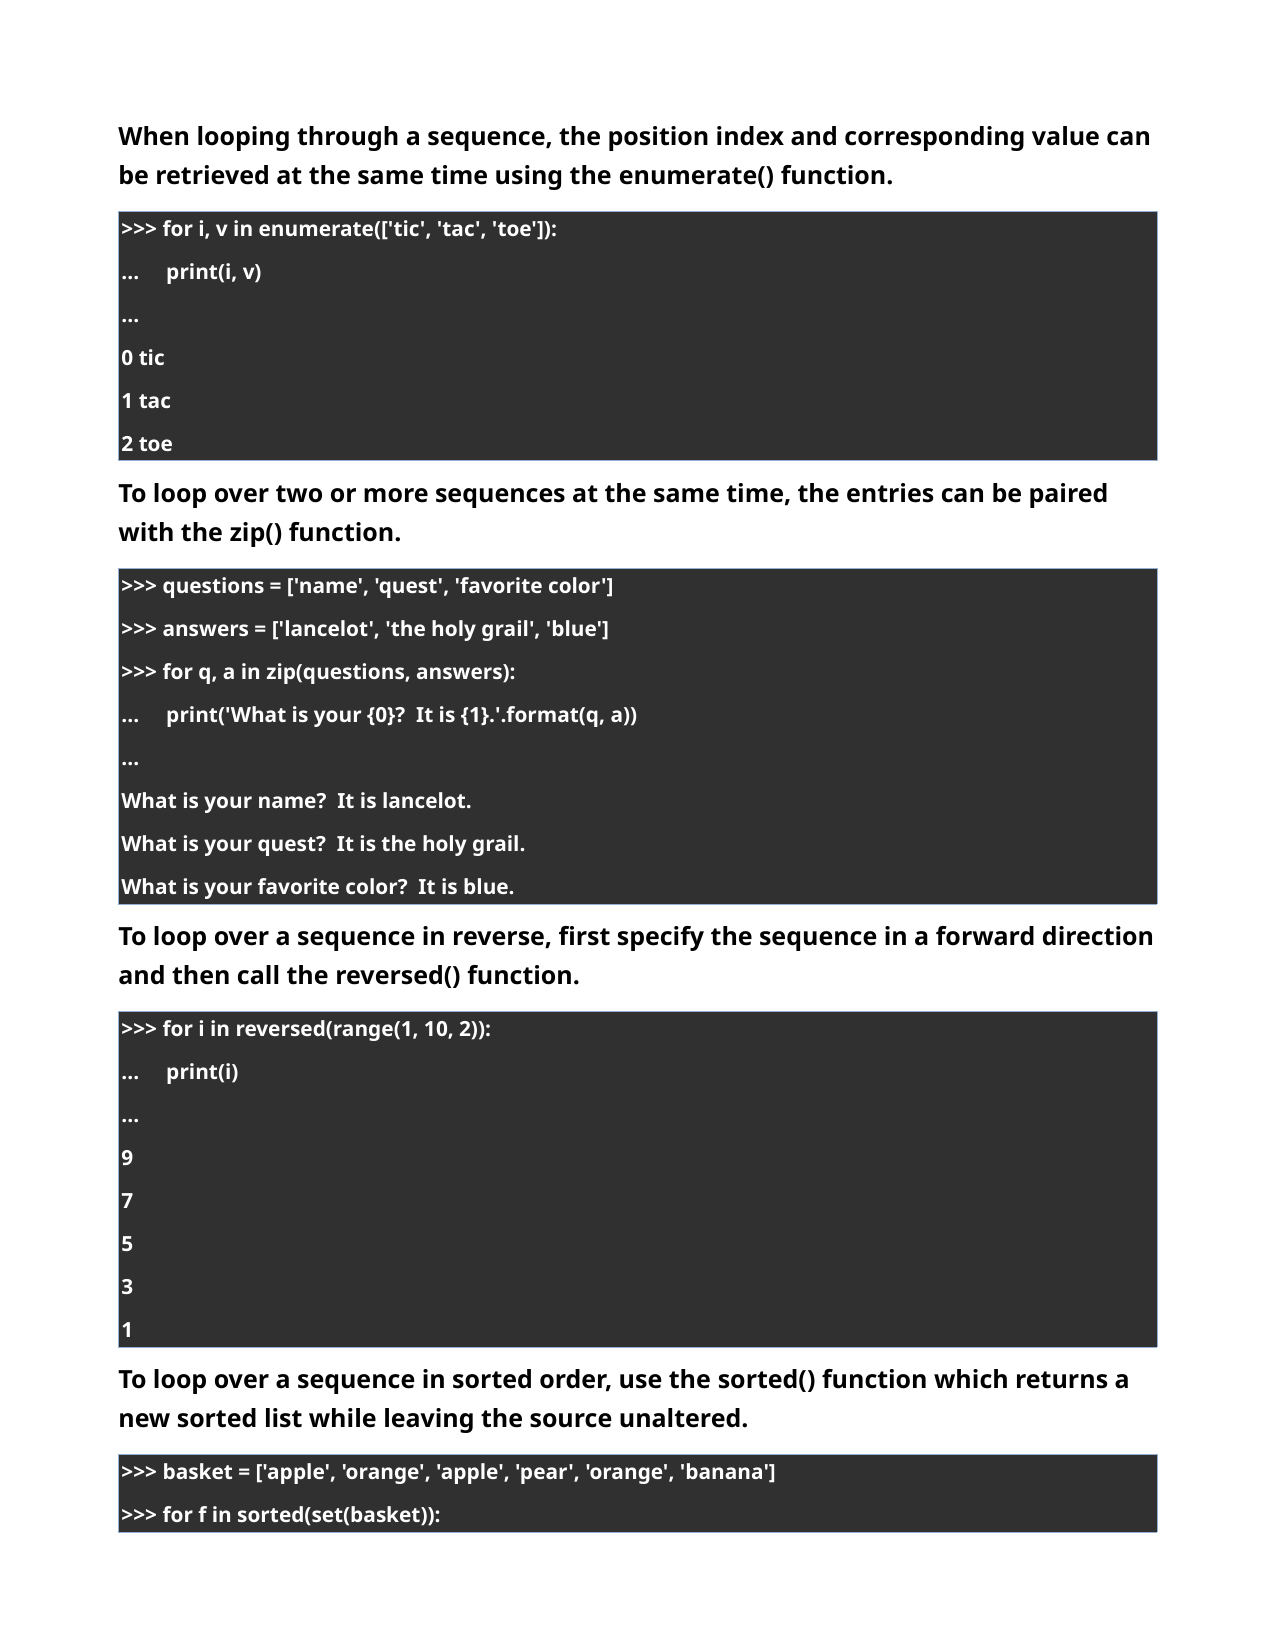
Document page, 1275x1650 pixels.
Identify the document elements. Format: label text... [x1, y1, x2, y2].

text To loop over two or more sequences at the same time, the entries can be paired with the zip() function. [118, 475, 1157, 548]
text When looping through a sequence, the position index and corresponding value can be retrieved at the same time using the enumerate() function. [118, 118, 1157, 191]
text >>> answers = ['lancelot', 'the holy grail', 'blue'] [119, 611, 1157, 643]
text 9 [119, 1140, 1157, 1172]
text ... [119, 1097, 1157, 1129]
text What is your quest? It is the holy grail. [119, 826, 1157, 858]
text ... [119, 297, 1157, 328]
text >>> for i in reversed(range(1, 10, 2)): [119, 1012, 1157, 1043]
text 1 tac [119, 383, 1157, 414]
text 0 tic [119, 340, 1157, 372]
text What is your name? It is lancelot. [119, 783, 1157, 815]
text >>> for f in sorted(set(basket)): [119, 1497, 1157, 1532]
text >>> questions = ['name', 'quest', 'favorite color'] [119, 569, 1157, 599]
text >>> for i, v in enumerate(['tic', 'tac', 'toe']): [119, 212, 1157, 242]
text 1 [119, 1312, 1157, 1347]
text 2 toe [119, 426, 1157, 460]
text ... print(i) [119, 1054, 1157, 1086]
text >>> basket = ['apple', 'orange', 'apple', 'pear', 'orange', 'banana'] [119, 1455, 1157, 1486]
text ... print(i, v) [119, 254, 1157, 286]
text 3 [119, 1269, 1157, 1301]
text To loop over a sequence in sorted order, use the sorted() function which returns a new sorted list while leaving the source unaltered. [118, 1361, 1157, 1435]
text >>> for q, a in zip(questions, answers): [119, 654, 1157, 686]
text ... [119, 740, 1157, 772]
text 7 [119, 1183, 1157, 1215]
text To loop over a sequence in reverse, first specify the sequence in a forward direction and then call the reversed() function. [118, 918, 1157, 992]
text 5 [119, 1226, 1157, 1258]
text What is your favorite color? It is blue. [119, 869, 1157, 904]
text ... print('What is your {0}? It is {1}.'.format(q, a)) [119, 697, 1157, 729]
